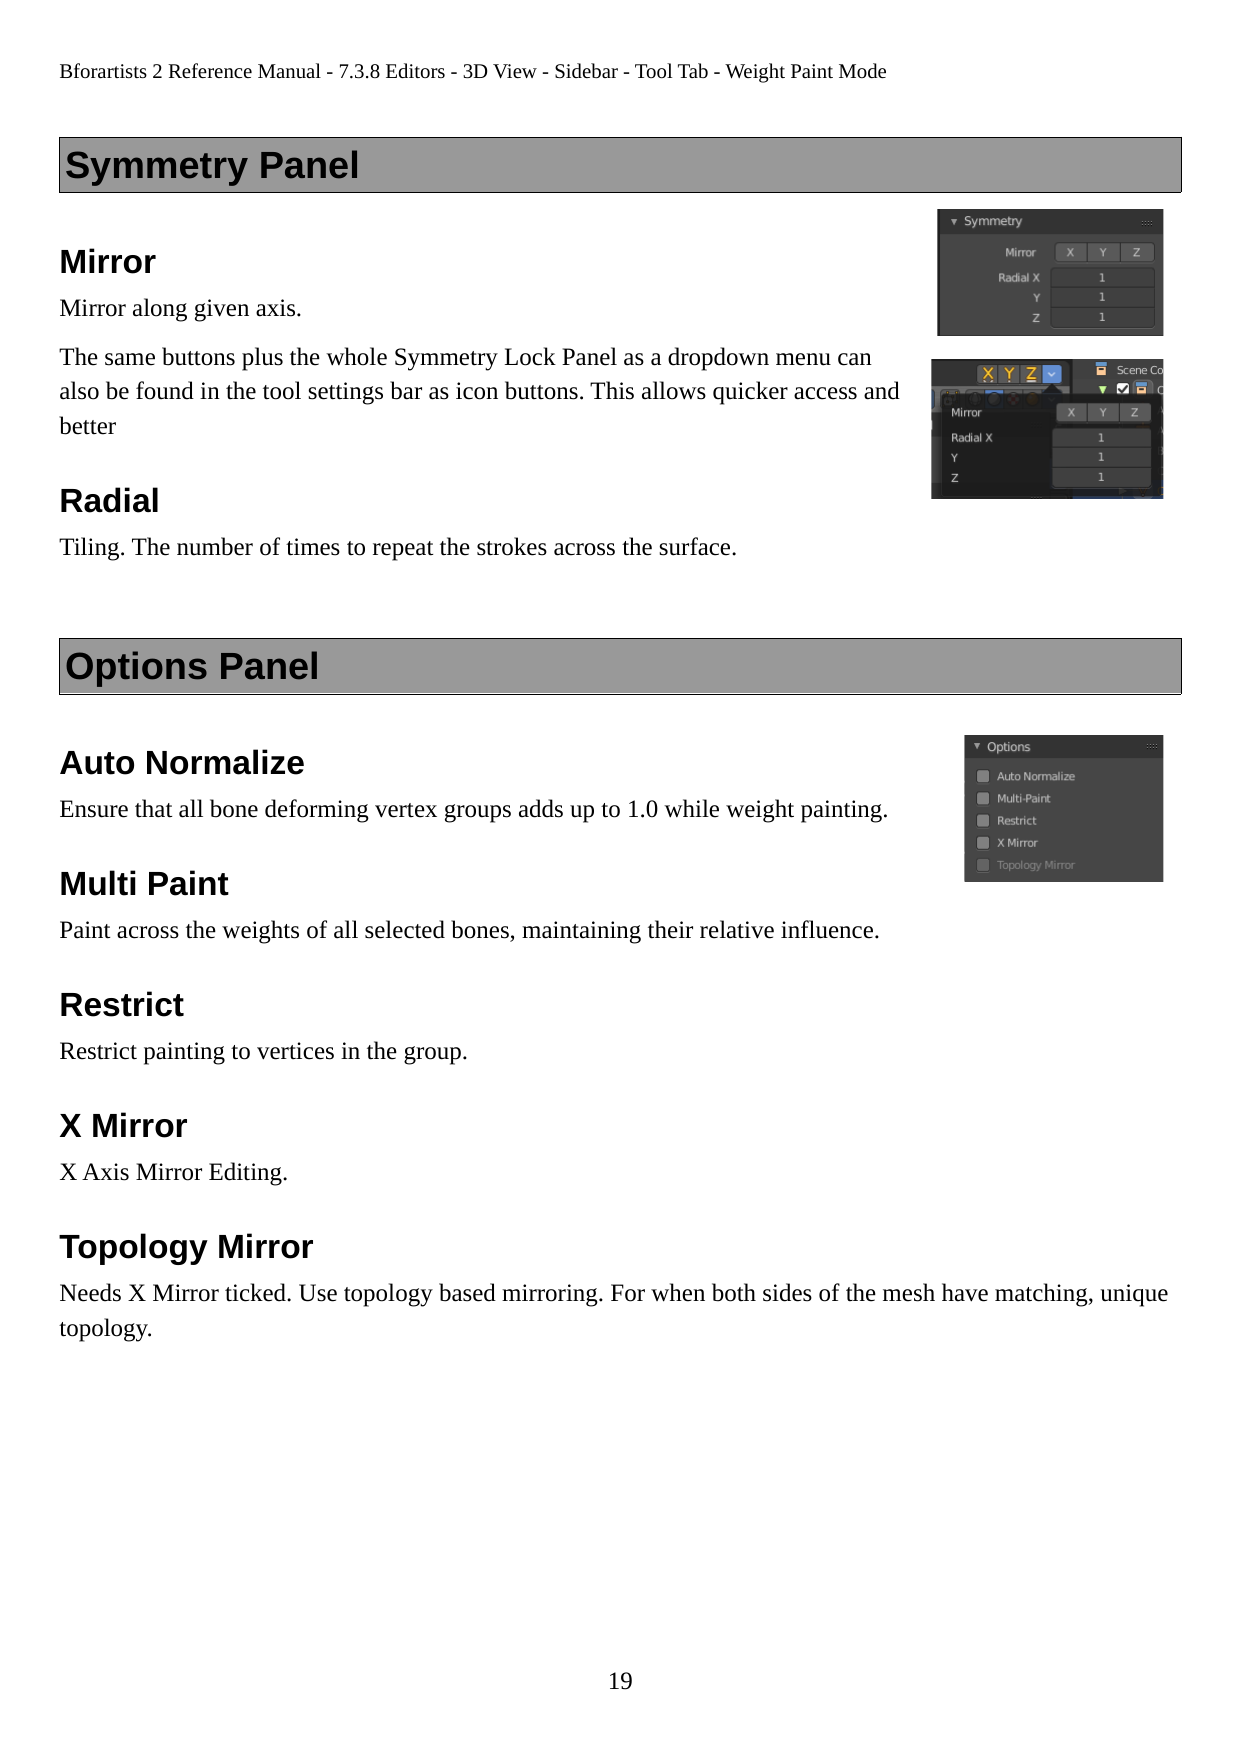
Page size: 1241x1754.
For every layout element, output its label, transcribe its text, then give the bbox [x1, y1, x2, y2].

subtitle Auto Normalize [59, 743, 964, 782]
subtitle Mirror [59, 242, 937, 280]
picture [937, 209, 1164, 336]
text Ensure that all bone deforming vertex groups adds up to 1.0 while weight painting. [59, 794, 964, 823]
subtitle Multi Paint [59, 864, 1181, 903]
subtitle X Mirror [59, 1106, 1181, 1145]
picture [931, 359, 1164, 499]
text Restrict painting to vertices in the group. [59, 1036, 1181, 1065]
table_header Symmetry Panel [60, 138, 1181, 192]
text X Axis Mirror Editing. [59, 1157, 1181, 1186]
subtitle [1164, 242, 1181, 280]
table_header Options Panel [60, 639, 1181, 693]
text Mirror along given axis. [59, 293, 937, 321]
text The same buttons plus the whole Symmetry Lock Panel as a dropdown menu can also be found in the tool settings bar as icon buttons. This allows quicker access and better [59, 342, 1181, 439]
text Tiling. The number of times to repeat the strokes across the surface. [59, 532, 1181, 561]
subtitle Radial [59, 481, 1181, 519]
subtitle Restrict [59, 985, 1181, 1024]
text Needs X Mirror ticked. Use topology based mirroring. For when both sides of the mesh have matching, unique topology. [59, 1278, 1181, 1342]
picture [964, 735, 1164, 882]
subtitle Topology Mirror [59, 1227, 1181, 1266]
subtitle [1164, 743, 1181, 782]
text Paint across the weights of all selected bones, maintaining their relative influence. [59, 915, 1181, 944]
